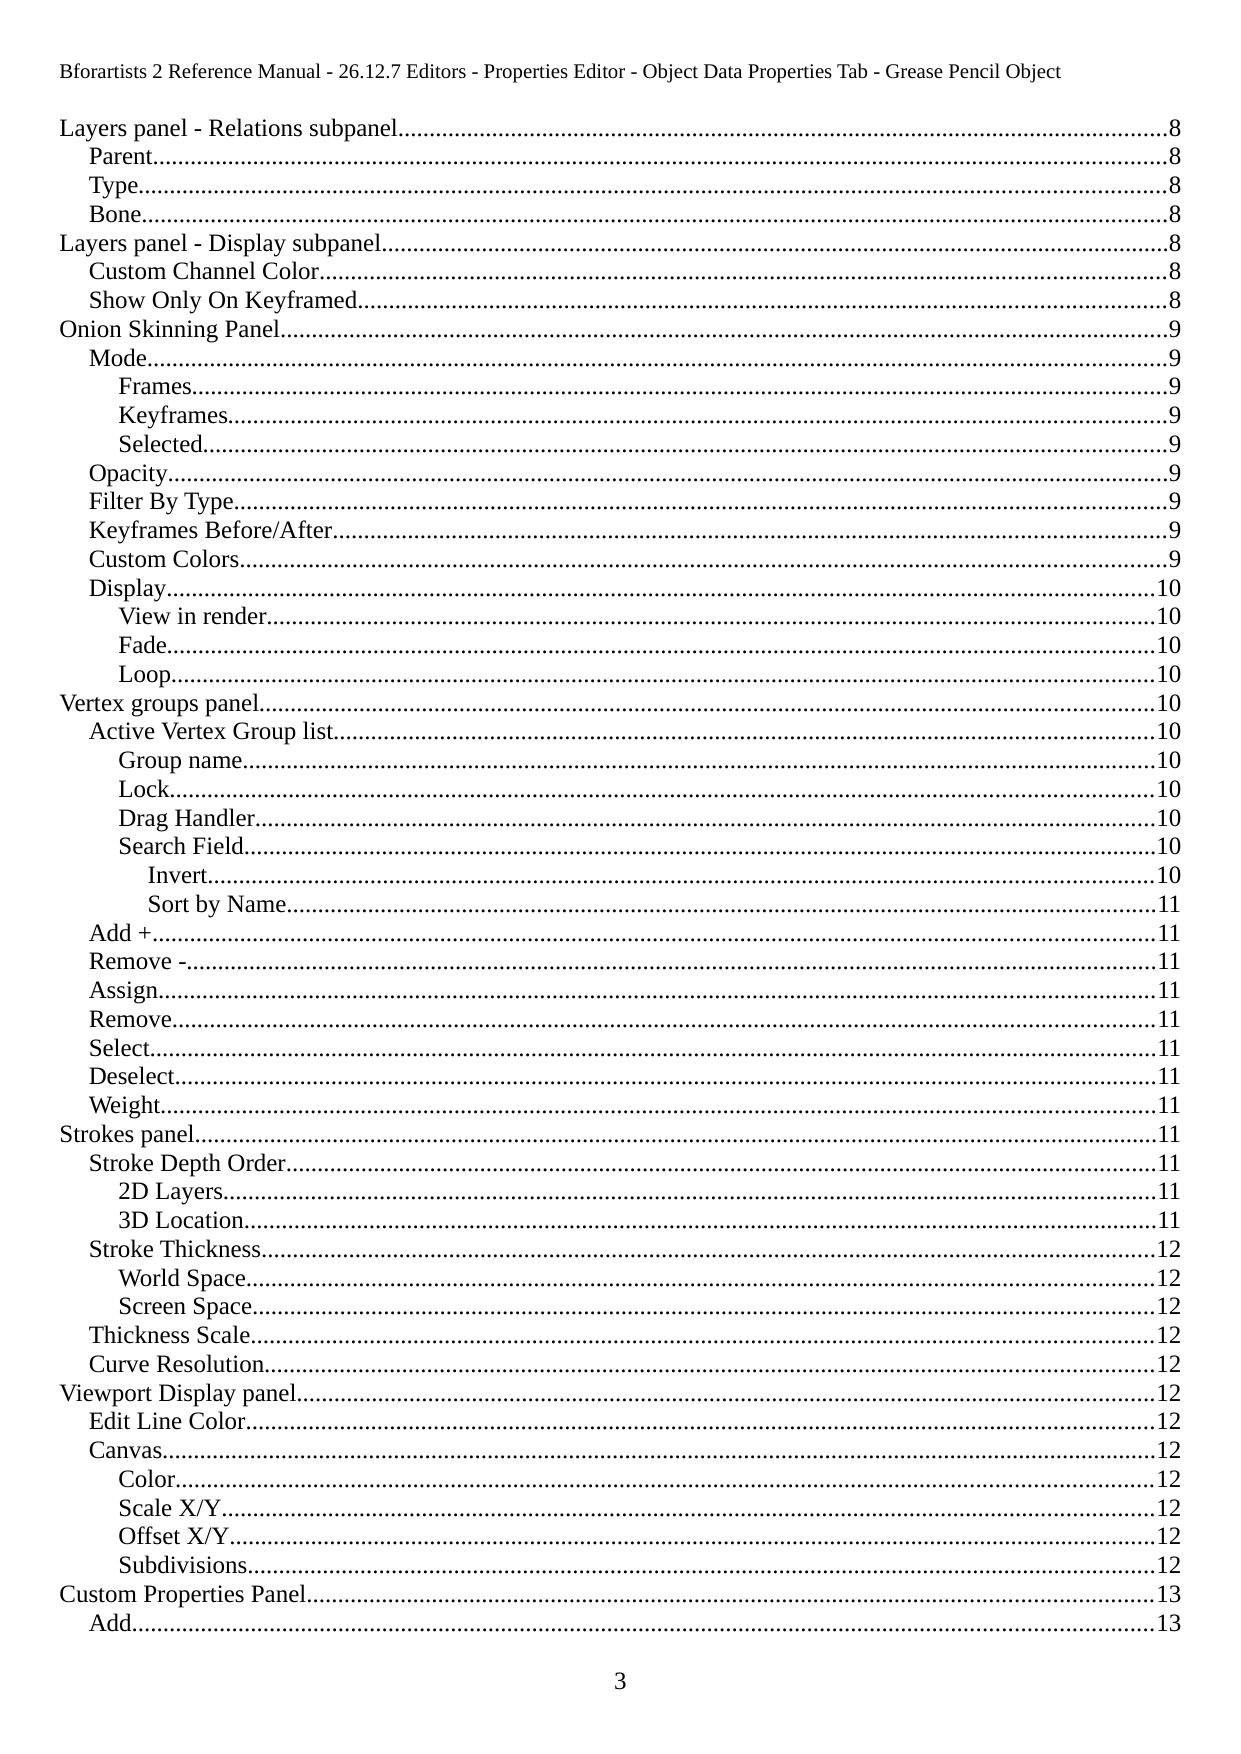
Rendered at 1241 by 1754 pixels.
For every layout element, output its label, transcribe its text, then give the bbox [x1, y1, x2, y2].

text Opacity 9 [88, 458, 1181, 486]
text Strokes panel 11 [59, 1119, 1181, 1148]
text Custom Channel Color 8 [88, 256, 1181, 285]
text Active Vertex Group list 10 [88, 716, 1181, 745]
text Viewport Display panel 12 [59, 1378, 1181, 1406]
text Stroke Thickness 12 [88, 1234, 1181, 1263]
text Curve Resolution 12 [88, 1349, 1181, 1378]
text View in render 10 [118, 601, 1181, 630]
text 2D Layers 11 [118, 1176, 1181, 1205]
text Bone 8 [88, 199, 1181, 228]
text Sort by Name 11 [147, 889, 1181, 918]
text Parent 8 [88, 141, 1181, 170]
text Edit Line Color 12 [88, 1406, 1181, 1435]
text Search Field 10 [118, 831, 1181, 860]
text Assign 11 [88, 975, 1181, 1004]
text Add 13 [88, 1608, 1181, 1636]
text Canvas 12 [88, 1435, 1181, 1464]
text Drag Handler 10 [118, 803, 1181, 831]
text Layers panel - Display subpanel 8 [59, 228, 1181, 256]
text Onion Skinning Panel 9 [59, 314, 1181, 343]
text Layers panel - Relations subpanel 8 [59, 113, 1181, 141]
text Filter By Type 9 [88, 486, 1181, 515]
text Select 11 [88, 1033, 1181, 1061]
text Deselect 11 [88, 1061, 1181, 1090]
text Keyframes Before/After 9 [88, 515, 1181, 544]
text Lock 10 [118, 774, 1181, 803]
text Offset X/Y 12 [118, 1521, 1181, 1550]
text 3D Location 11 [118, 1205, 1181, 1234]
text Stroke Depth Order 11 [88, 1148, 1181, 1176]
text Frames 9 [118, 371, 1181, 400]
text Keyframes 9 [118, 400, 1181, 429]
text Fade 10 [118, 630, 1181, 659]
text Show Only On Keyframed 8 [88, 285, 1181, 314]
text Mode 9 [88, 343, 1181, 371]
text Loop 10 [118, 659, 1181, 688]
text Subdivisions 12 [118, 1550, 1181, 1579]
text Scale X/Y 12 [118, 1493, 1181, 1521]
text Invert 10 [147, 860, 1181, 889]
text Add + 11 [88, 918, 1181, 946]
text Type 8 [88, 170, 1181, 199]
text Remove - 11 [88, 946, 1181, 975]
text Weight 11 [88, 1090, 1181, 1119]
text World Space 12 [118, 1263, 1181, 1291]
text Custom Colors 9 [88, 544, 1181, 573]
text Group name 10 [118, 745, 1181, 774]
text Vertex groups panel 10 [59, 688, 1181, 716]
text Color 12 [118, 1464, 1181, 1493]
text Thickness Scale 12 [88, 1320, 1181, 1349]
text Selected 9 [118, 429, 1181, 458]
text Custom Properties Panel 13 [59, 1579, 1181, 1608]
text Display 10 [88, 573, 1181, 601]
text Screen Space 12 [118, 1291, 1181, 1320]
text Remove 11 [88, 1004, 1181, 1033]
